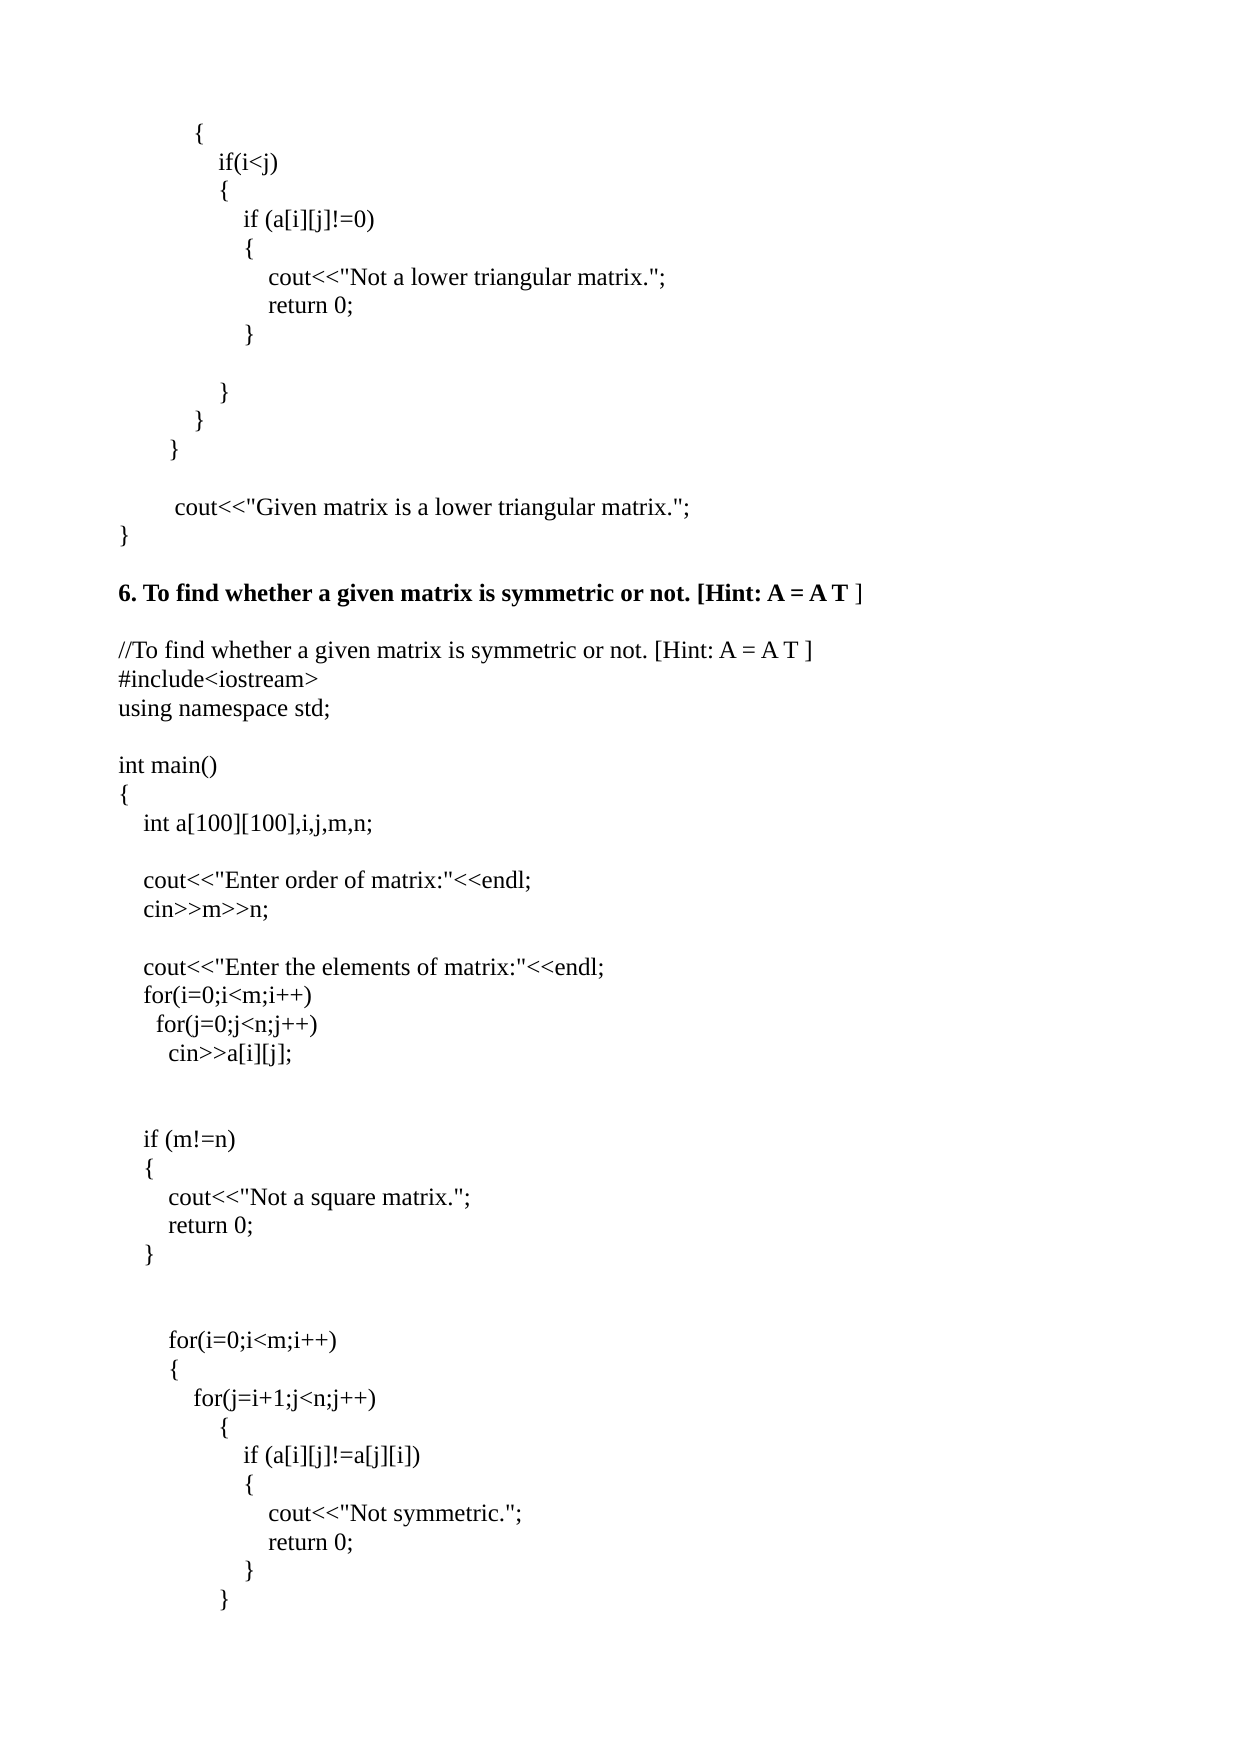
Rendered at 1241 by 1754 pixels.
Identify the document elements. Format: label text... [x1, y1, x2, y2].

text cout<<"Given matrix is a lower triangular matrix."; [118, 492, 1122, 521]
text } [118, 377, 1122, 406]
text { [118, 1354, 1122, 1383]
text return 0; [118, 291, 1122, 319]
text if(i<j) [118, 147, 1122, 176]
text cin>>a[i][j]; [118, 1038, 1122, 1067]
text { [118, 1153, 1122, 1182]
text //To find whether a given matrix is symmetric or not. [Hint: A = A T ] [118, 636, 1122, 664]
text if (m!=n) [118, 1124, 1122, 1153]
text cout<<"Enter the elements of matrix:"<<endl; [118, 952, 1122, 981]
text } [118, 434, 1122, 463]
text for(i=0;i<m;i++) [118, 1326, 1122, 1354]
text } [118, 319, 1122, 348]
text return 0; [118, 1527, 1122, 1556]
text cin>>m>>n; [118, 894, 1122, 923]
text { [118, 779, 1122, 808]
text } [118, 1239, 1122, 1268]
text { [118, 1412, 1122, 1441]
text if (a[i][j]!=a[j][i]) [118, 1441, 1122, 1469]
text for(j=0;j<n;j++) [118, 1009, 1122, 1038]
text return 0; [118, 1211, 1122, 1239]
text #include<iostream> [118, 664, 1122, 693]
text cout<<"Not a square matrix."; [118, 1182, 1122, 1211]
text for(j=i+1;j<n;j++) [118, 1383, 1122, 1412]
text { [118, 1469, 1122, 1498]
text cout<<"Not symmetric."; [118, 1498, 1122, 1527]
text cout<<"Enter order of matrix:"<<endl; [118, 866, 1122, 894]
text using namespace std; [118, 693, 1122, 722]
text cout<<"Not a lower triangular matrix."; [118, 262, 1122, 291]
text { [118, 176, 1122, 204]
text for(i=0;i<m;i++) [118, 981, 1122, 1009]
text int main() [118, 751, 1122, 779]
text { [118, 118, 1122, 147]
text if (a[i][j]!=0) [118, 204, 1122, 233]
text } [118, 1556, 1122, 1584]
text } [118, 521, 1122, 549]
text int a[100][100],i,j,m,n; [118, 808, 1122, 837]
text { [118, 233, 1122, 262]
text 6. To find whether a given matrix is symmetric or not. [Hint: A = A T ] [118, 578, 1122, 607]
text } [118, 1584, 1122, 1613]
text } [118, 406, 1122, 434]
